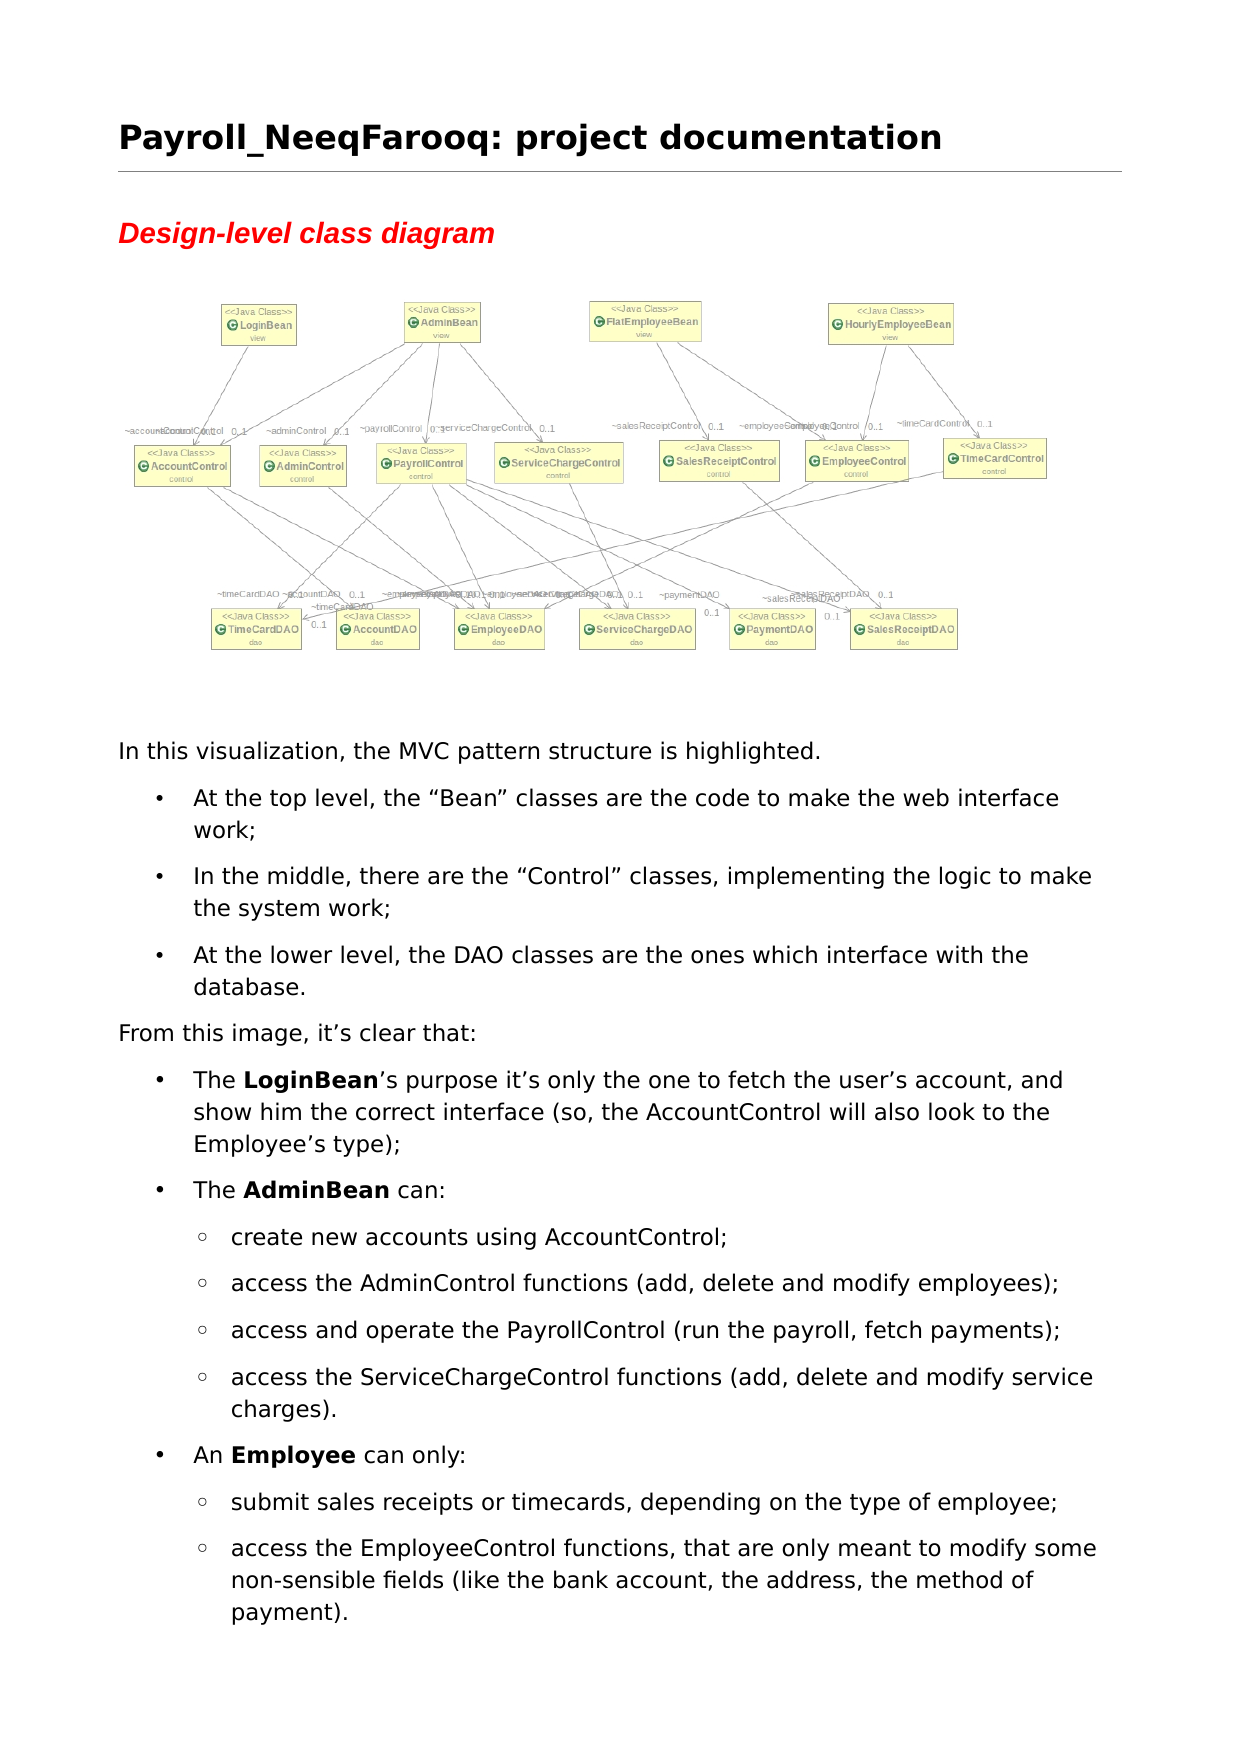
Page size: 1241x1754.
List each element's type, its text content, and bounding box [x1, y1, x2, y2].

list access the ServiceChargeControl functions (add, delete and modify service charges). [193, 1364, 1122, 1422]
list access the EmployeeControl functions, that are only meant to modify some non-sensible fields (like the bank account, the address, the method of payment). [193, 1535, 1122, 1626]
list access and operate the PayrollControl (run the payroll, fetch payments); [193, 1317, 1122, 1344]
picture [125, 286, 1049, 733]
list At the top level, the “Bean” classes are the code to make the web interface work; [156, 785, 1122, 843]
list access the AdminControl functions (add, delete and modify employees); [193, 1271, 1122, 1297]
text Payroll_NeeqFarooq: project documentation [118, 118, 1122, 157]
list The AdminBean can: [156, 1177, 1122, 1204]
list The LoginBean’s purpose it’s only the one to fetch the user’s account, and show him the correct interface (so, the AccountControl will also look to the Employee’s type); [156, 1067, 1122, 1158]
list create new accounts using AccountControl; [193, 1224, 1122, 1251]
list In the middle, there are the “Control” classes, implementing the logic to make the system work; [156, 863, 1122, 922]
list An Employee can only: [156, 1442, 1122, 1469]
text In this visualization, the MVC pattern structure is highlighted. [118, 262, 1122, 765]
subtitle Design-level class diagram [118, 216, 1122, 249]
list submit sales receipts or timecards, depending on the type of employee; [193, 1489, 1122, 1516]
text From this image, it’s clear that: [118, 1020, 1122, 1047]
list At the lower level, the DAO classes are the ones which interface with the database. [156, 942, 1122, 1001]
